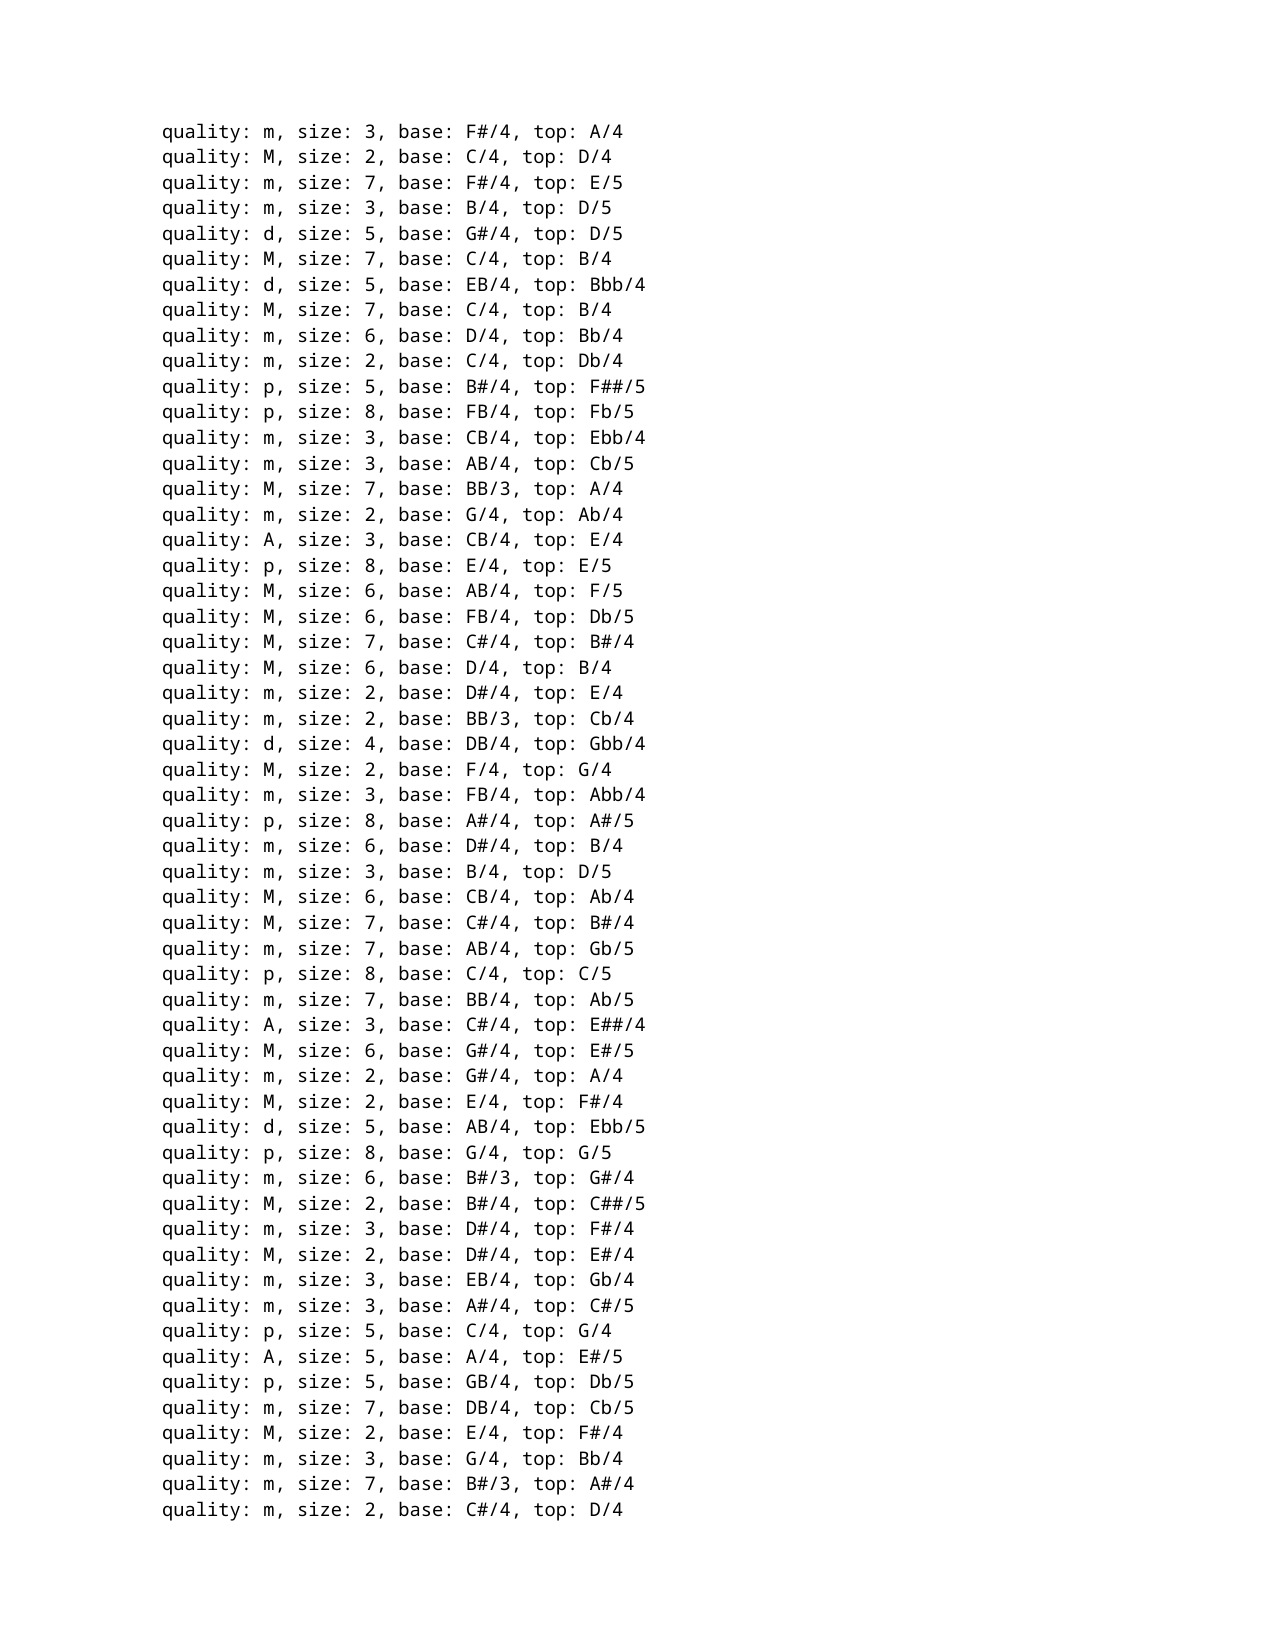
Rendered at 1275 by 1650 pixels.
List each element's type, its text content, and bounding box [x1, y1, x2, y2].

text quality: d, size: 5, base: AB/4, top: Ebb/5 [162, 1113, 1157, 1139]
text quality: M, size: 2, base: E/4, top: F#/4 [162, 1420, 1157, 1445]
text quality: m, size: 2, base: C/4, top: Db/4 [162, 348, 1157, 373]
text quality: M, size: 7, base: C/4, top: B/4 [162, 297, 1157, 322]
text quality: A, size: 3, base: CB/4, top: E/4 [162, 526, 1157, 552]
text quality: m, size: 3, base: G/4, top: Bb/4 [162, 1445, 1157, 1471]
text quality: M, size: 7, base: BB/3, top: A/4 [162, 475, 1157, 501]
text quality: m, size: 6, base: D/4, top: Bb/4 [162, 322, 1157, 348]
text quality: M, size: 6, base: AB/4, top: F/5 [162, 577, 1157, 603]
text quality: m, size: 3, base: A#/4, top: C#/5 [162, 1292, 1157, 1318]
text quality: M, size: 2, base: F/4, top: G/4 [162, 756, 1157, 782]
text quality: M, size: 2, base: D#/4, top: E#/4 [162, 1241, 1157, 1267]
text quality: p, size: 5, base: GB/4, top: Db/5 [162, 1369, 1157, 1394]
text quality: m, size: 2, base: G/4, top: Ab/4 [162, 501, 1157, 526]
text quality: m, size: 2, base: G#/4, top: A/4 [162, 1062, 1157, 1088]
text quality: m, size: 6, base: D#/4, top: B/4 [162, 833, 1157, 858]
text quality: p, size: 5, base: B#/4, top: F##/5 [162, 373, 1157, 399]
text quality: m, size: 6, base: B#/3, top: G#/4 [162, 1164, 1157, 1190]
text quality: A, size: 3, base: C#/4, top: E##/4 [162, 1011, 1157, 1037]
text quality: m, size: 3, base: CB/4, top: Ebb/4 [162, 424, 1157, 450]
text quality: d, size: 4, base: DB/4, top: Gbb/4 [162, 731, 1157, 756]
text quality: m, size: 7, base: DB/4, top: Cb/5 [162, 1394, 1157, 1420]
text quality: m, size: 7, base: B#/3, top: A#/4 [162, 1471, 1157, 1496]
text quality: m, size: 7, base: AB/4, top: Gb/5 [162, 935, 1157, 960]
text quality: p, size: 8, base: FB/4, top: Fb/5 [162, 399, 1157, 424]
text quality: p, size: 5, base: C/4, top: G/4 [162, 1318, 1157, 1343]
text quality: m, size: 3, base: B/4, top: D/5 [162, 195, 1157, 220]
text quality: p, size: 8, base: E/4, top: E/5 [162, 552, 1157, 577]
text quality: M, size: 7, base: C#/4, top: B#/4 [162, 628, 1157, 654]
text quality: m, size: 7, base: F#/4, top: E/5 [162, 169, 1157, 195]
text quality: A, size: 5, base: A/4, top: E#/5 [162, 1343, 1157, 1369]
text quality: m, size: 2, base: D#/4, top: E/4 [162, 679, 1157, 705]
text quality: M, size: 2, base: C/4, top: D/4 [162, 144, 1157, 169]
text quality: d, size: 5, base: G#/4, top: D/5 [162, 220, 1157, 246]
text quality: M, size: 7, base: C/4, top: B/4 [162, 246, 1157, 271]
text quality: m, size: 3, base: B/4, top: D/5 [162, 858, 1157, 884]
text quality: d, size: 5, base: EB/4, top: Bbb/4 [162, 271, 1157, 297]
text quality: m, size: 7, base: BB/4, top: Ab/5 [162, 986, 1157, 1011]
text quality: m, size: 3, base: FB/4, top: Abb/4 [162, 782, 1157, 807]
text quality: m, size: 3, base: AB/4, top: Cb/5 [162, 450, 1157, 475]
text quality: M, size: 2, base: B#/4, top: C##/5 [162, 1190, 1157, 1216]
text quality: p, size: 8, base: C/4, top: C/5 [162, 960, 1157, 986]
text quality: m, size: 2, base: BB/3, top: Cb/4 [162, 705, 1157, 731]
text quality: m, size: 3, base: EB/4, top: Gb/4 [162, 1267, 1157, 1292]
text quality: M, size: 6, base: D/4, top: B/4 [162, 654, 1157, 679]
text quality: m, size: 3, base: F#/4, top: A/4 [162, 118, 1157, 144]
text quality: M, size: 6, base: FB/4, top: Db/5 [162, 603, 1157, 628]
text quality: p, size: 8, base: A#/4, top: A#/5 [162, 807, 1157, 833]
text quality: p, size: 8, base: G/4, top: G/5 [162, 1139, 1157, 1164]
text quality: m, size: 3, base: D#/4, top: F#/4 [162, 1216, 1157, 1241]
text quality: M, size: 6, base: G#/4, top: E#/5 [162, 1037, 1157, 1062]
text quality: M, size: 6, base: CB/4, top: Ab/4 [162, 884, 1157, 909]
text quality: M, size: 2, base: E/4, top: F#/4 [162, 1088, 1157, 1113]
text quality: m, size: 2, base: C#/4, top: D/4 [162, 1496, 1157, 1522]
text quality: M, size: 7, base: C#/4, top: B#/4 [162, 909, 1157, 935]
